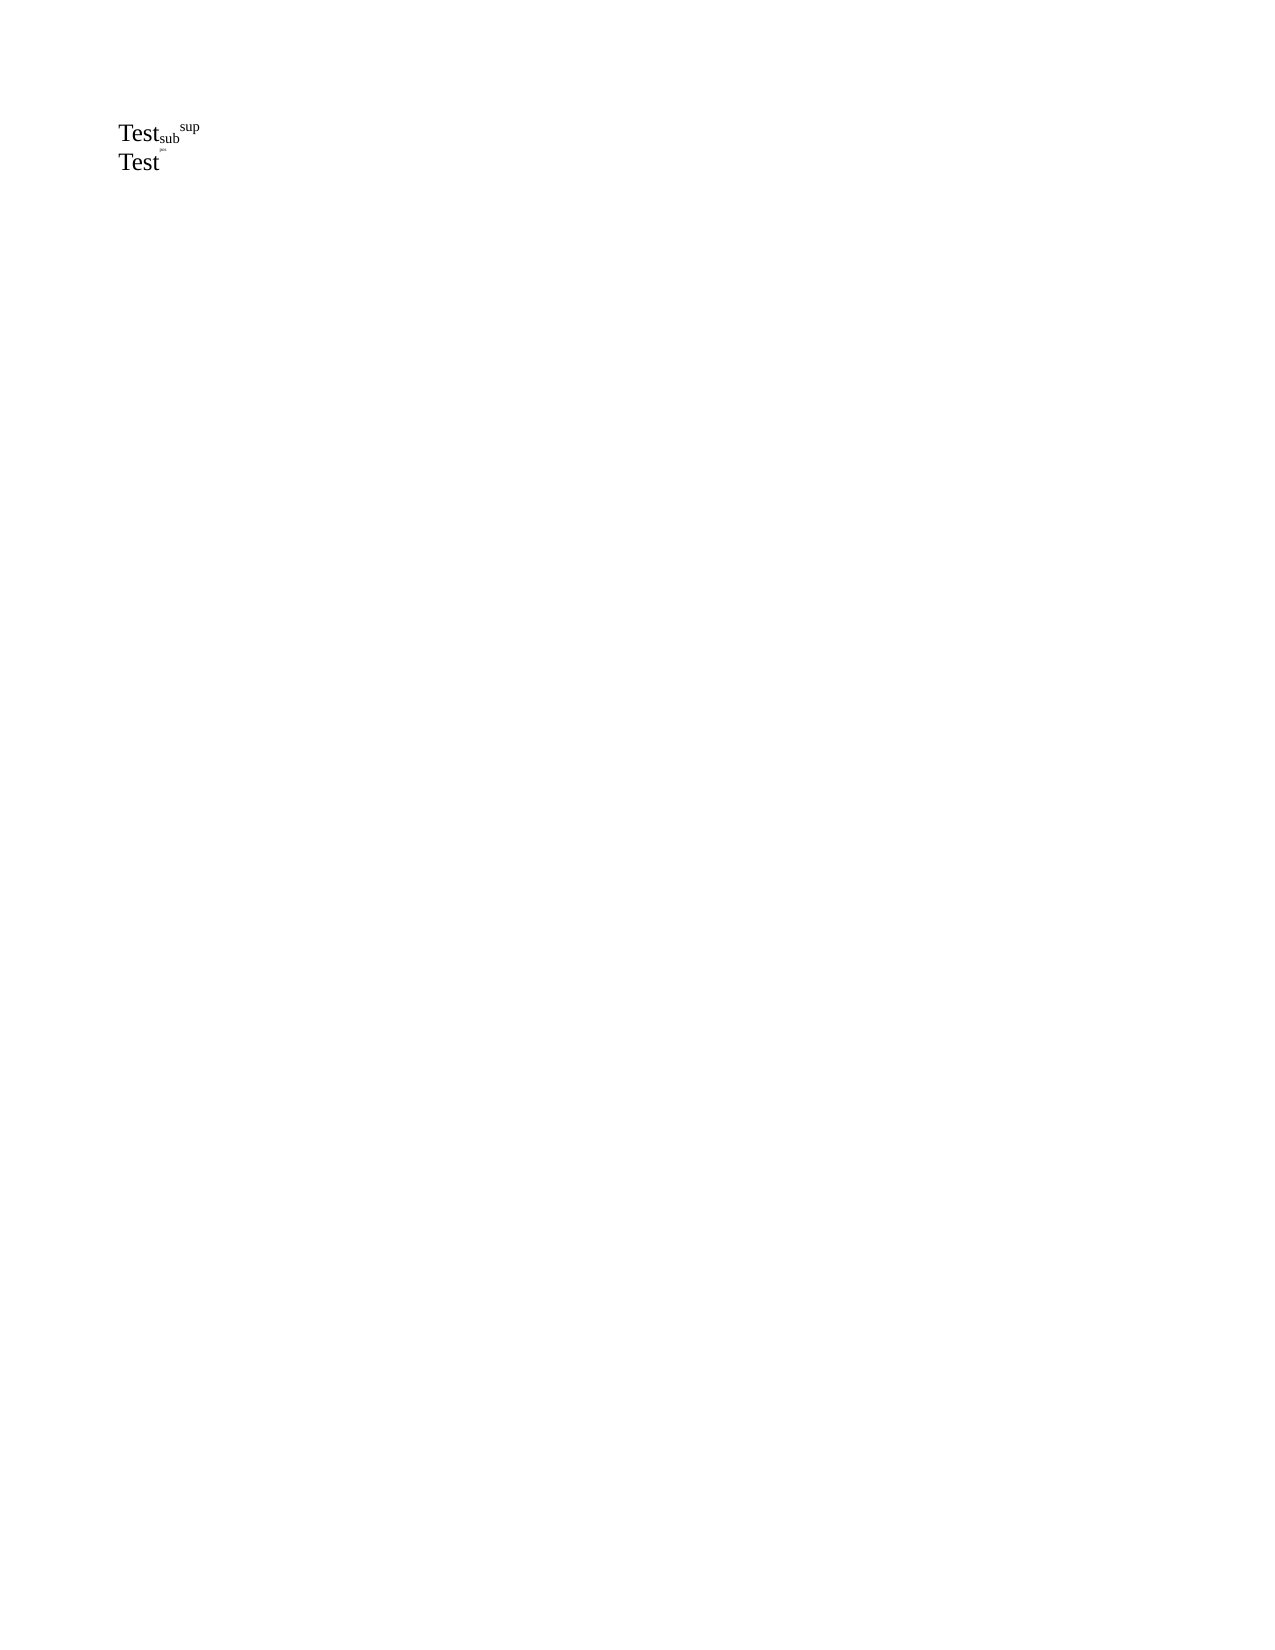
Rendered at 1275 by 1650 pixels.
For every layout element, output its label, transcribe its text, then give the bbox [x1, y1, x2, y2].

text Testsubsup [118, 118, 1157, 147]
text Testpos [118, 147, 1157, 176]
